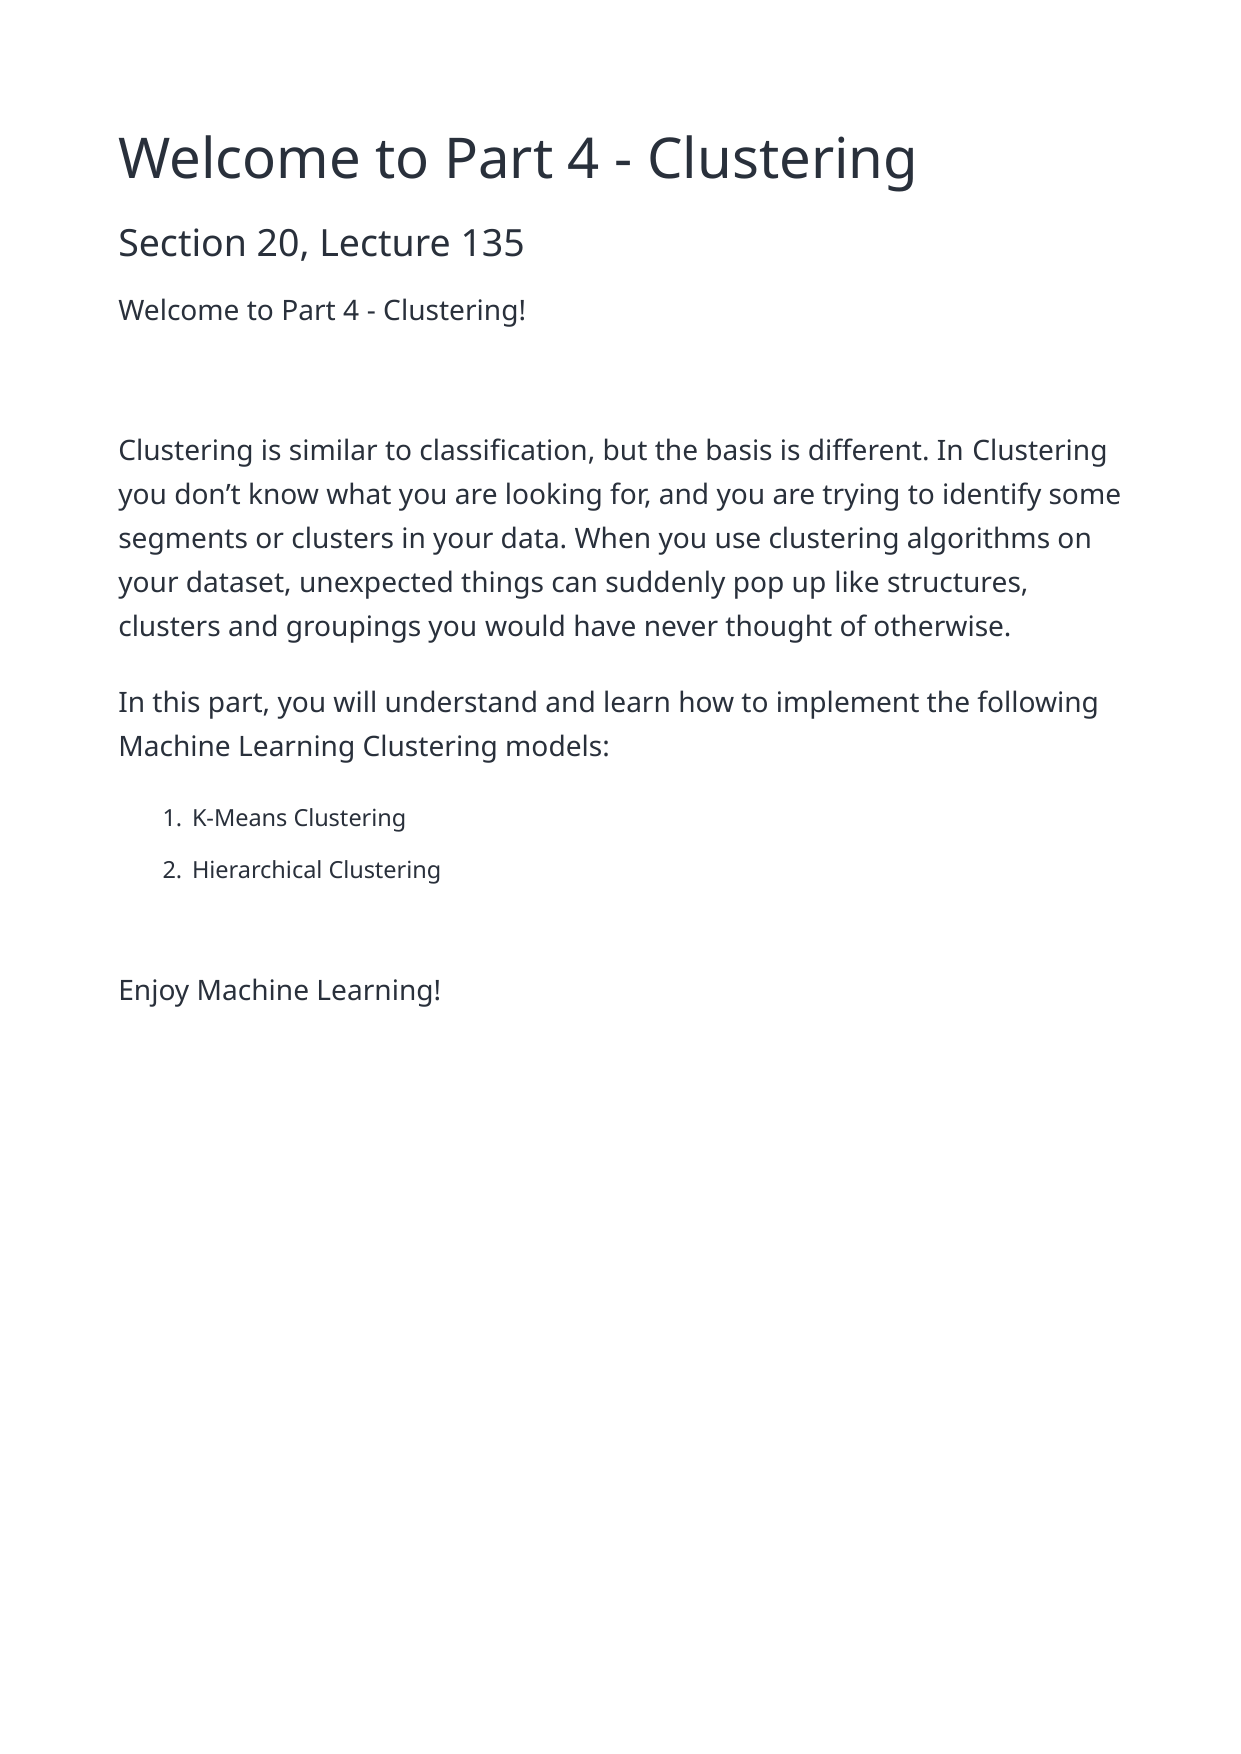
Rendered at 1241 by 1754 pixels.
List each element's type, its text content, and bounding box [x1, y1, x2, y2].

list Hierarchical Clustering [162, 854, 1122, 886]
text Welcome to Part 4 - Clustering! [118, 291, 1122, 329]
text In this part, you will understand and learn how to implement the following Machine Learning Clustering models: [118, 682, 1122, 764]
text Clustering is similar to classification, but the basis is different. In Clustering you don’t know what you are looking for, and you are trying to identify some segments or clusters in your data. When you use clustering algorithms on your dataset, unexpected things can suddenly pop up like structures, clusters and groupings you would have never thought of otherwise. [118, 430, 1122, 645]
text Enjoy Machine Learning! [118, 970, 1122, 1009]
text Section 20, Lecture 135 [118, 216, 1122, 267]
text Welcome to Part 4 - Clustering [118, 118, 1122, 195]
list K-Means Clustering [162, 801, 1122, 833]
